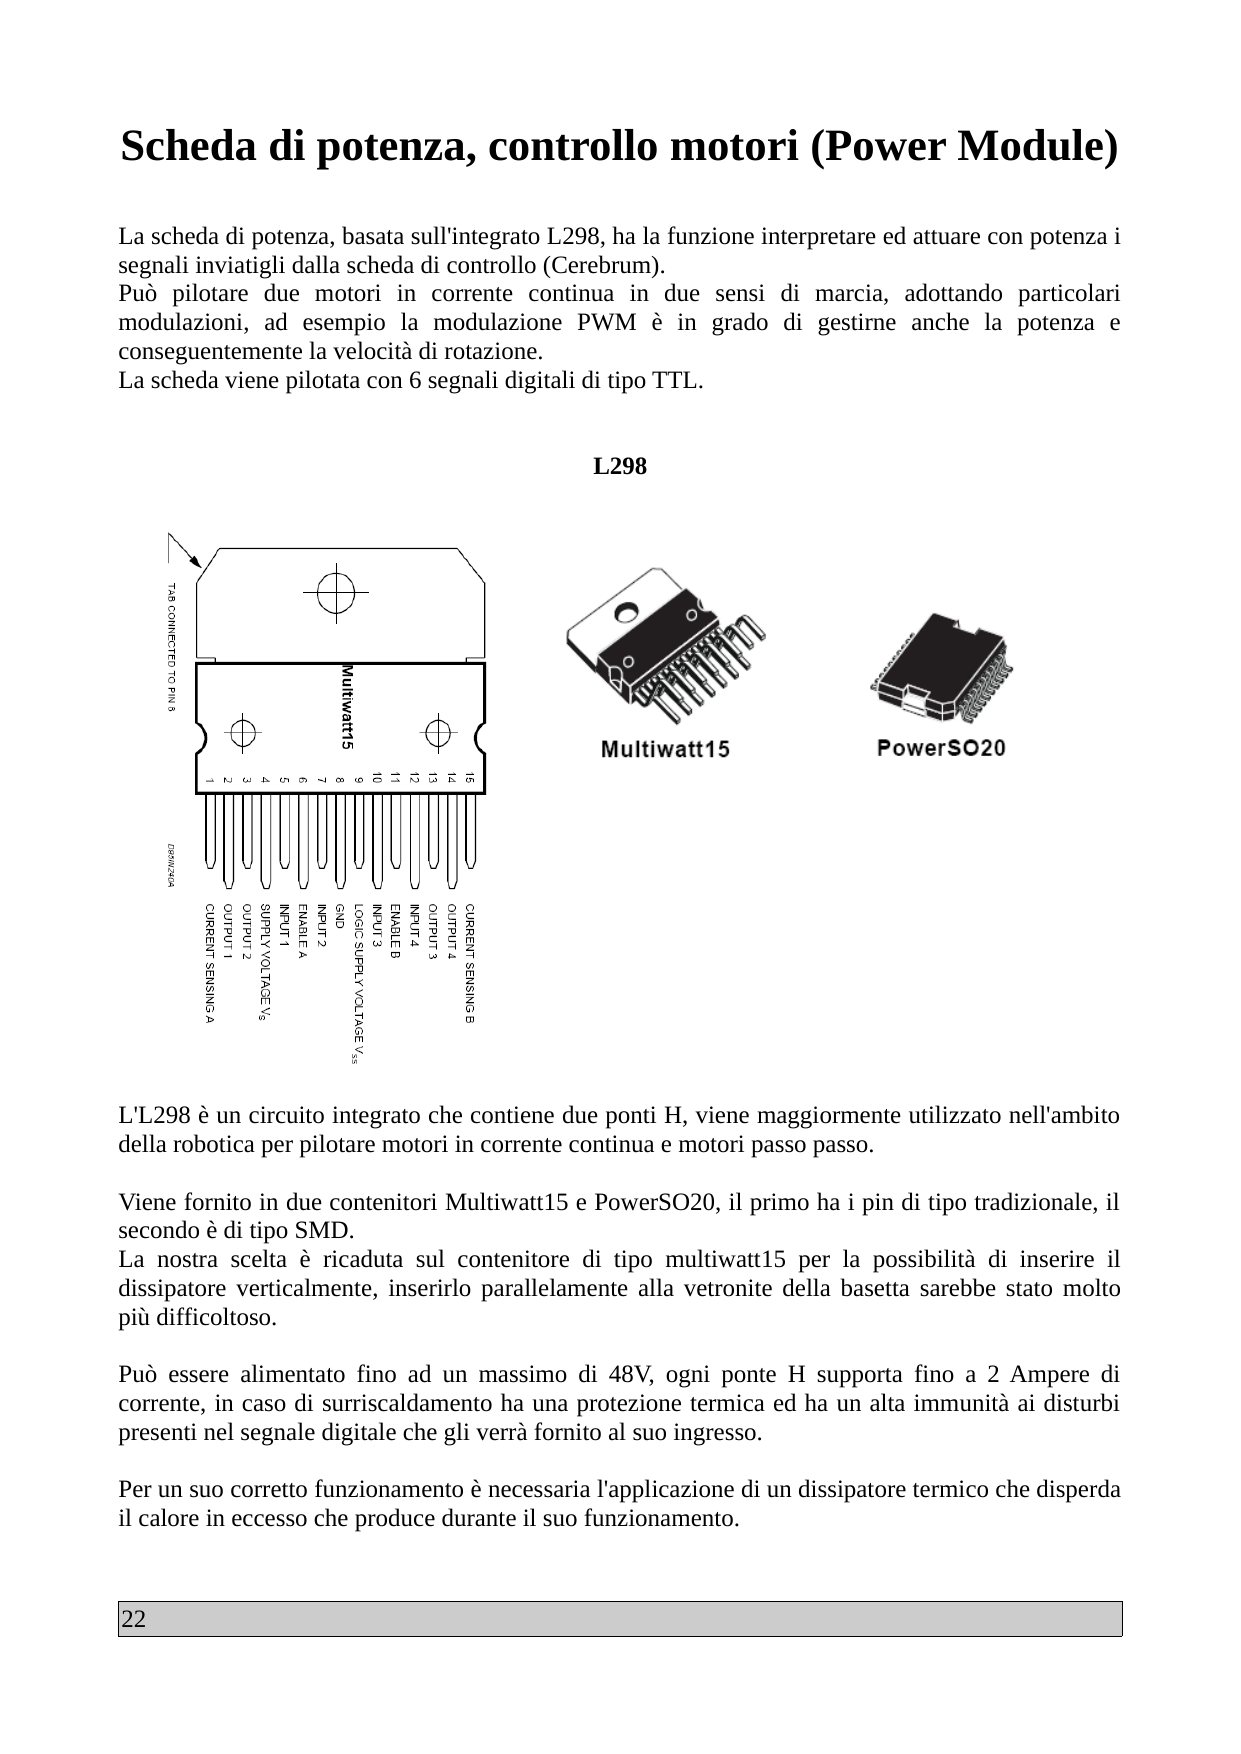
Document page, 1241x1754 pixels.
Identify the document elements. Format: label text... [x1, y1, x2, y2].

text Viene fornito in due contenitori Multiwatt15 e PowerSO20, il primo ha i pin di tipo tradizionale, il secondo è di tipo SMD. [118, 1187, 1122, 1244]
text La nostra scelta è ricaduta sul contenitore di tipo multiwatt15 per la possibilità di inserire il dissipatore verticalmente, inserirlo parallelamente alla vetronite della basetta sarebbe stato molto più difficoltoso. [118, 1244, 1122, 1330]
text Può pilotare due motori in corrente continua in due sensi di marcia, adottando particolari modulazioni, ad esempio la modulazione PWM è in grado di gestirne anche la potenza e conseguentemente la velocità di rotazione. [118, 278, 1122, 365]
text La scheda viene pilotata con 6 segnali digitali di tipo TTL. [118, 365, 1122, 393]
text La scheda di potenza, basata sull'integrato L298, ha la funzione interpretare ed attuare con potenza i segnali inviatigli dalla scheda di controllo (Cerebrum). [118, 221, 1122, 278]
text Può essere alimentato fino ad un massimo di 48V, ogni ponte H supporta fino a 2 Ampere di corrente, in caso di surriscaldamento ha una protezione termica ed ha un alta immunità ai disturbi presenti nel segnale digitale che gli verrà fornito al suo ingresso. [118, 1359, 1122, 1445]
picture [159, 500, 526, 1072]
text L'L298 è un circuito integrato che contiene due ponti H, viene maggiormente utilizzato nell'ambito della robotica per pilotare motori in corrente continua e motori passo passo. [118, 1100, 1122, 1158]
text Scheda di potenza, controllo motori (Power Module) [118, 118, 1122, 169]
text L298 [118, 451, 1122, 480]
picture [552, 559, 1044, 770]
text Per un suo corretto funzionamento è necessaria l'applicazione di un dissipatore termico che disperda il calore in eccesso che produce durante il suo funzionamento. [118, 1474, 1122, 1532]
